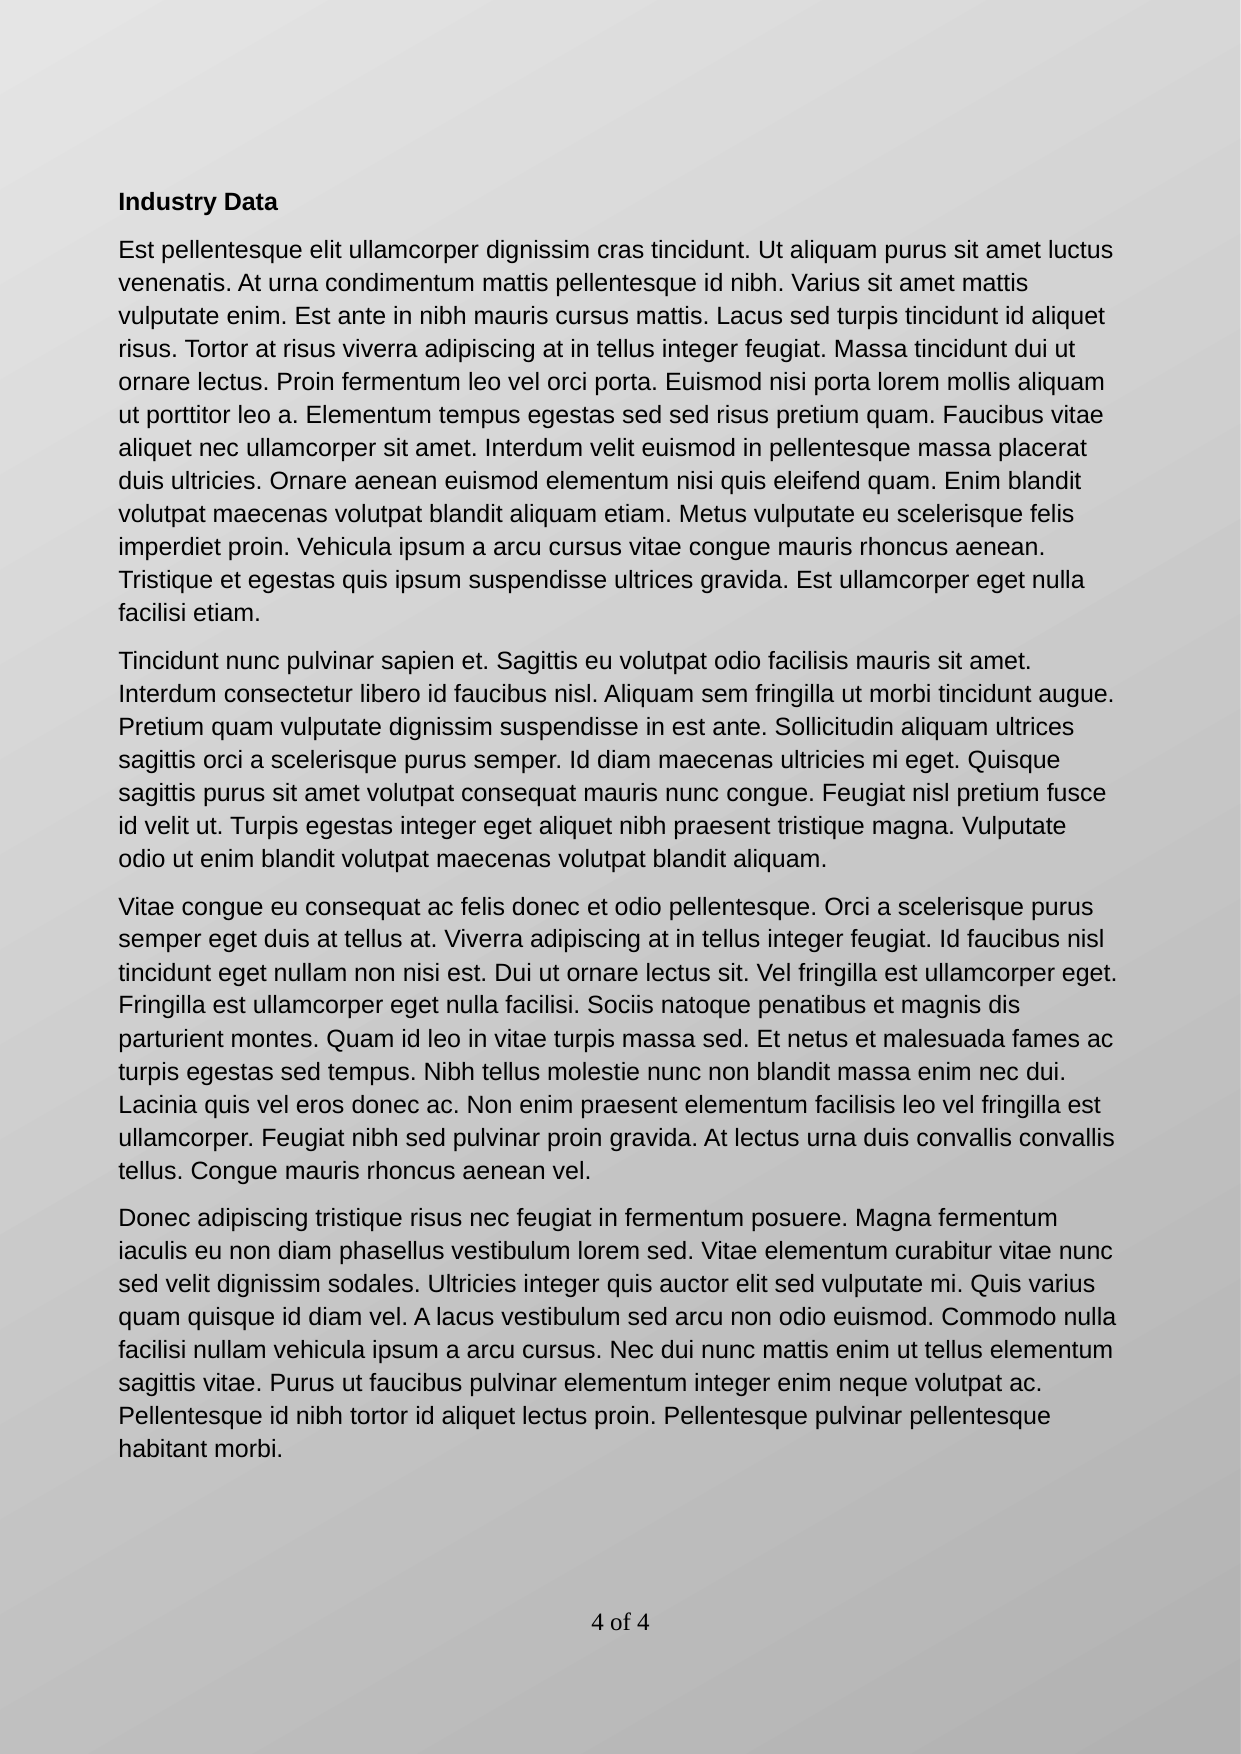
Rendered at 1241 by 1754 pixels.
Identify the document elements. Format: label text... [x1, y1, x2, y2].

text Industry Data [118, 187, 1122, 216]
text Donec adipiscing tristique risus nec feugiat in fermentum posuere. Magna fermentum iaculis eu non diam phasellus vestibulum lorem sed. Vitae elementum curabitur vitae nunc sed velit dignissim sodales. Ultricies integer quis auctor elit sed vulputate mi. Quis varius quam quisque id diam vel. A lacus vestibulum sed arcu non odio euismod. Commodo nulla facilisi nullam vehicula ipsum a arcu cursus. Nec dui nunc mattis enim ut tellus elementum sagittis vitae. Purus ut faucibus pulvinar elementum integer enim neque volutpat ac. Pellentesque id nibh tortor id aliquet lectus proin. Pellentesque pulvinar pellentesque habitant morbi. [118, 1203, 1122, 1463]
text Vitae congue eu consequat ac felis donec et odio pellentesque. Orci a scelerisque purus semper eget duis at tellus at. Viverra adipiscing at in tellus integer feugiat. Id faucibus nisl tincidunt eget nullam non nisi est. Dui ut ornare lectus sit. Vel fringilla est ullamcorper eget. Fringilla est ullamcorper eget nulla facilisi. Sociis natoque penatibus et magnis dis parturient montes. Quam id leo in vitae turpis massa sed. Et netus et malesuada fames ac turpis egestas sed tempus. Nibh tellus molestie nunc non blandit massa enim nec dui. Lacinia quis vel eros donec ac. Non enim praesent elementum facilisis leo vel fringilla est ullamcorper. Feugiat nibh sed pulvinar proin gravida. At lectus urna duis convallis convallis tellus. Congue mauris rhoncus aenean vel. [118, 891, 1122, 1184]
text Est pellentesque elit ullamcorper dignissim cras tincidunt. Ut aliquam purus sit amet luctus venenatis. At urna condimentum mattis pellentesque id nibh. Varius sit amet mattis vulputate enim. Est ante in nibh mauris cursus mattis. Lacus sed turpis tincidunt id aliquet risus. Tortor at risus viverra adipiscing at in tellus integer feugiat. Massa tincidunt dui ut ornare lectus. Proin fermentum leo vel orci porta. Euismod nisi porta lorem mollis aliquam ut porttitor leo a. Elementum tempus egestas sed sed risus pretium quam. Faucibus vitae aliquet nec ullamcorper sit amet. Interdum velit euismod in pellentesque massa placerat duis ultricies. Ornare aenean euismod elementum nisi quis eleifend quam. Enim blandit volutpat maecenas volutpat blandit aliquam etiam. Metus vulputate eu scelerisque felis imperdiet proin. Vehicula ipsum a arcu cursus vitae congue mauris rhoncus aenean. Tristique et egestas quis ipsum suspendisse ultrices gravida. Est ullamcorper eget nulla facilisi etiam. [118, 235, 1122, 627]
text Tincidunt nunc pulvinar sapien et. Sagittis eu volutpat odio facilisis mauris sit amet. Interdum consectetur libero id faucibus nisl. Aliquam sem fringilla ut morbi tincidunt augue. Pretium quam vulputate dignissim suspendisse in est ante. Sollicitudin aliquam ultrices sagittis orci a scelerisque purus semper. Id diam maecenas ultricies mi eget. Quisque sagittis purus sit amet volutpat consequat mauris nunc congue. Feugiat nisl pretium fusce id velit ut. Turpis egestas integer eget aliquet nibh praesent tristique magna. Vulputate odio ut enim blandit volutpat maecenas volutpat blandit aliquam. [118, 646, 1122, 873]
